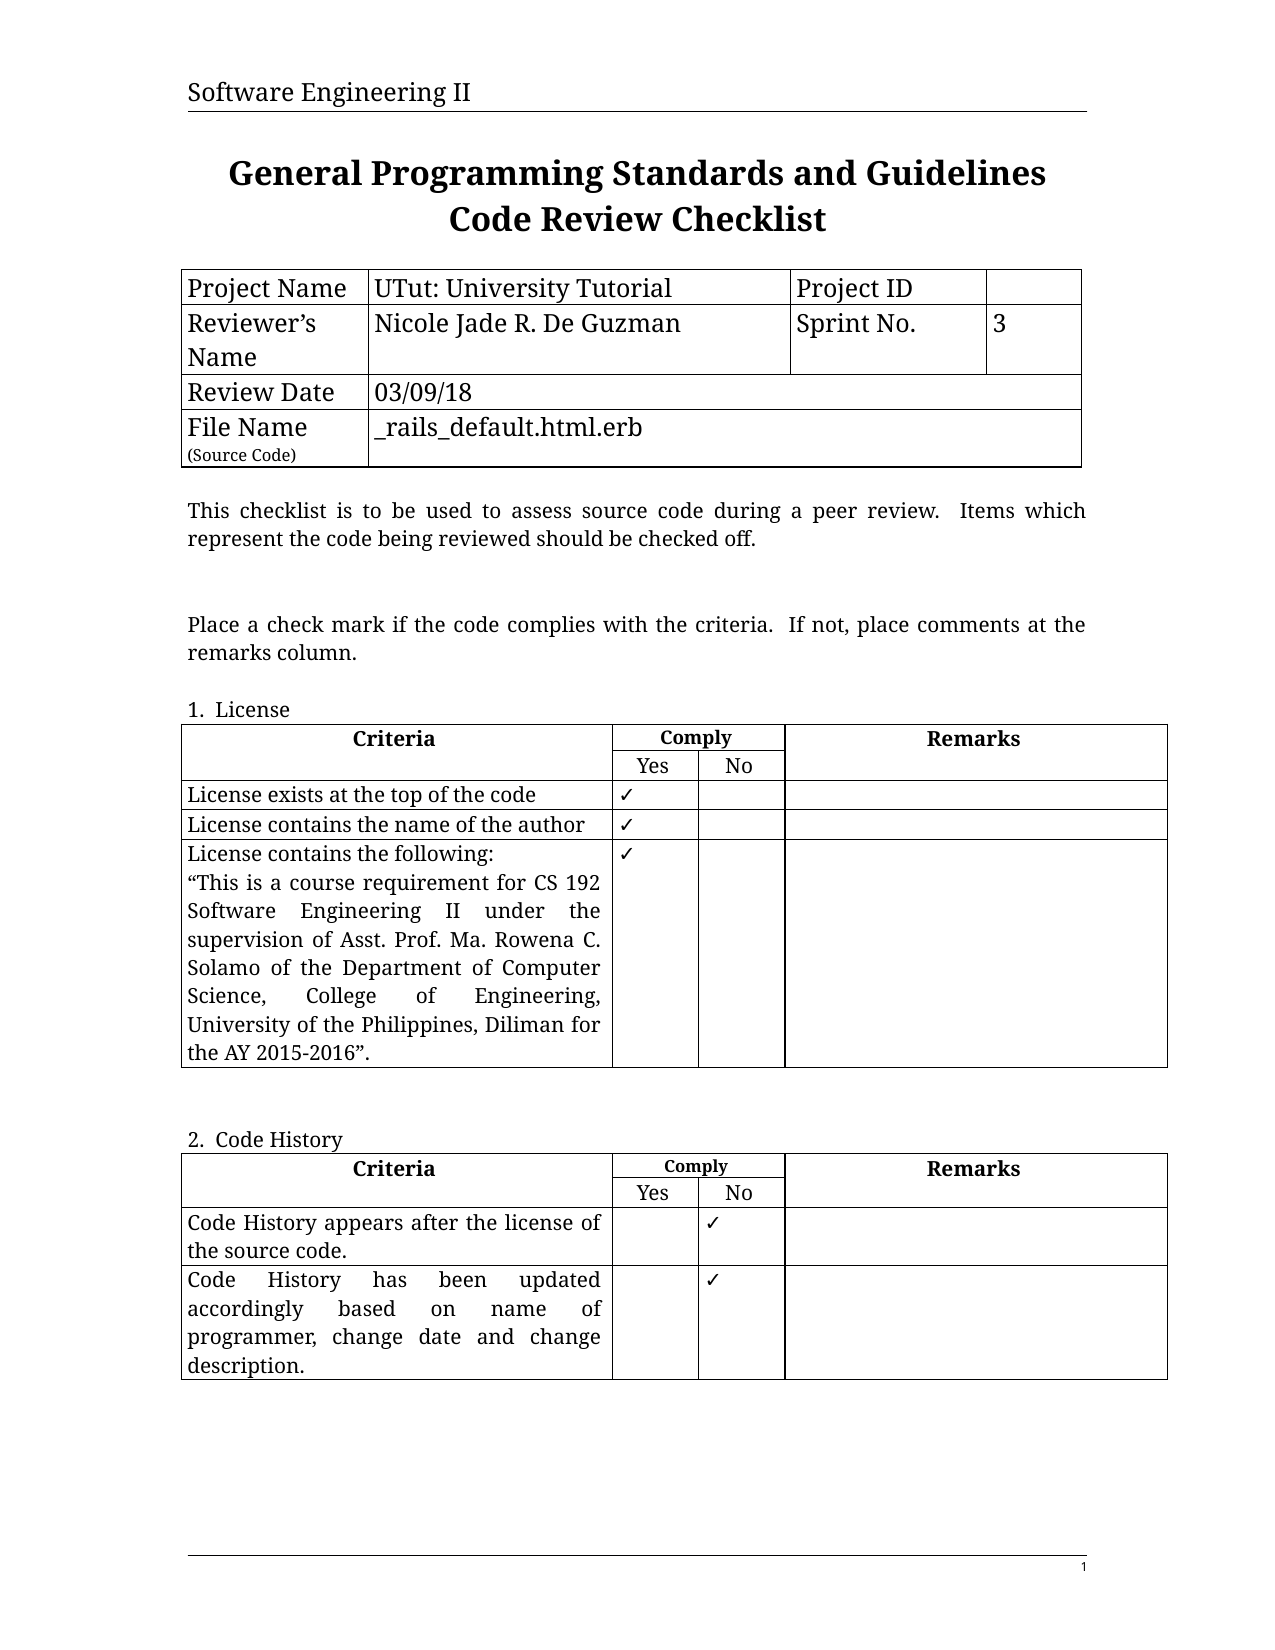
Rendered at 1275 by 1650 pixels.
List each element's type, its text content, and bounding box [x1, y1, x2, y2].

table_cell [786, 810, 791, 838]
table_cell ✓ [613, 810, 618, 838]
table_header Project ID [976, 270, 986, 304]
table_cell 3 [987, 305, 1081, 373]
table_cell Yes [687, 1178, 698, 1207]
table_cell ✓ [613, 781, 618, 809]
table_cell No [699, 1178, 704, 1207]
table_cell ✓ [699, 1208, 784, 1264]
table_cell No [774, 751, 784, 779]
table_cell Yes [613, 1178, 618, 1207]
table_header Comply [774, 1154, 784, 1177]
table_cell [774, 781, 784, 809]
table_cell _rails_default.html.erb [369, 410, 1081, 466]
text Place a check mark if the code complies with the criteria. If not, place comments at the remarks column. [187, 610, 1087, 667]
table_cell [786, 1266, 1167, 1379]
table_header [987, 270, 992, 304]
table_cell Reviewer’s Name [357, 305, 368, 373]
table_cell No [774, 1178, 784, 1207]
table_cell Nicole Jade R. De Guzman [369, 305, 790, 373]
table_cell Yes [613, 751, 618, 779]
table_header Project Name [357, 270, 368, 304]
table_cell [786, 840, 1167, 1067]
table_cell File Name (Source Code) [357, 410, 368, 466]
table_cell 03/09/18 [1070, 375, 1081, 409]
table_cell [699, 840, 784, 1067]
table_header [1070, 270, 1081, 304]
table_cell [699, 781, 704, 809]
table_header Remarks [786, 725, 1167, 779]
table_cell Reviewer’s Name [182, 305, 187, 373]
table_cell [774, 810, 784, 838]
text General Programming Standards and Guidelines Code Review Checklist [187, 150, 1087, 241]
table_header Criteria [182, 725, 612, 779]
table_cell ✓ [613, 840, 698, 1067]
table_cell [699, 810, 704, 838]
table_header Remarks [786, 1154, 1167, 1207]
text This checklist is to be used to assess source code during a peer review. Items which represent the code being reviewed should be checked off. [187, 496, 1087, 553]
text 1. License [187, 695, 1087, 723]
text 2. Code History [187, 1125, 1087, 1153]
table_header Comply [774, 725, 784, 750]
table_cell No [699, 751, 704, 779]
table_cell [786, 781, 791, 809]
table_cell [786, 1208, 1167, 1264]
table_cell [1156, 781, 1167, 809]
table_cell Yes [687, 751, 698, 779]
table_cell [613, 1266, 698, 1379]
table_cell 03/09/18 [369, 375, 374, 409]
table_cell ✓ [687, 781, 698, 809]
table_cell [613, 1208, 698, 1264]
table_cell ✓ [699, 1266, 784, 1379]
table_cell [1156, 810, 1167, 838]
table_header Criteria [182, 1154, 612, 1207]
table_header Comply [613, 725, 618, 750]
table_cell Review Date [357, 375, 368, 409]
table_cell Sprint No. [791, 305, 986, 373]
table_cell ✓ [687, 810, 698, 838]
